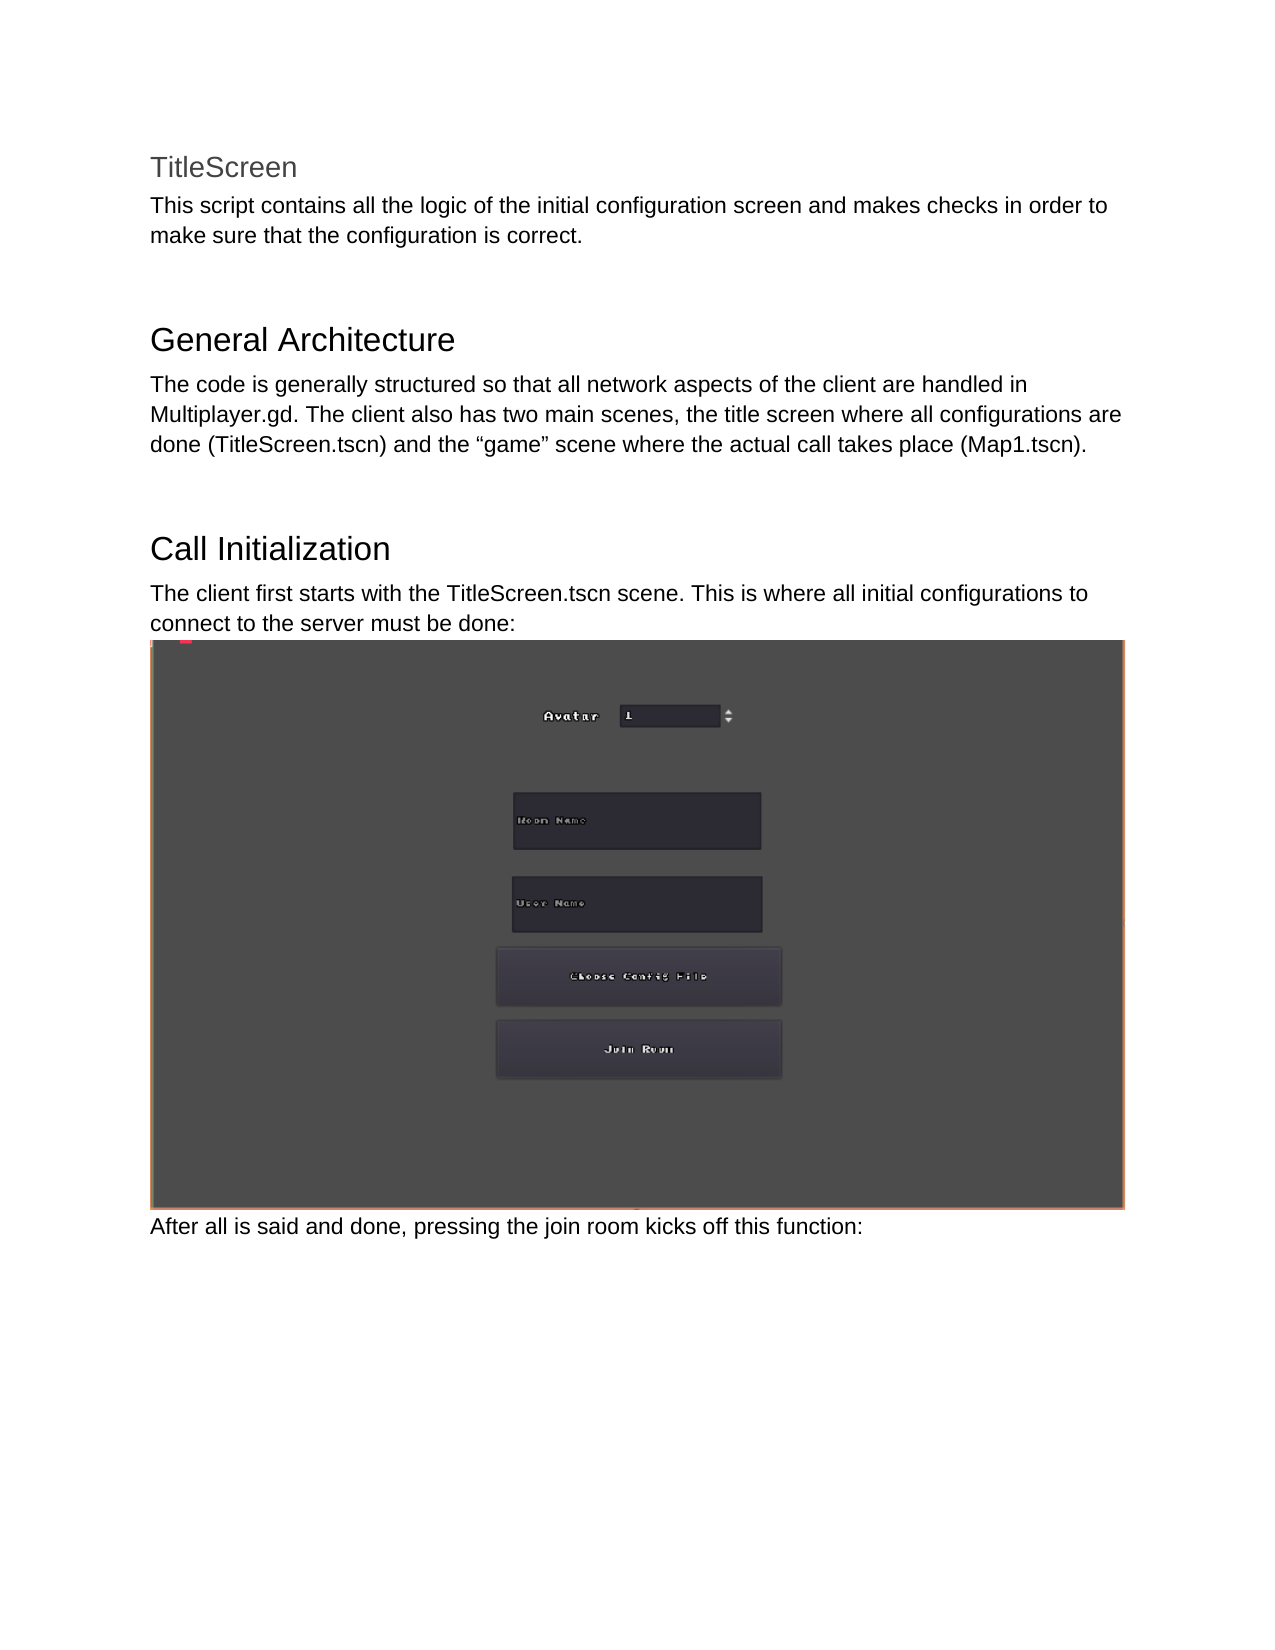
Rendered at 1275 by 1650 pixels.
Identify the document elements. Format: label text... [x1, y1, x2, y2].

subtitle TitleScreen [150, 150, 1125, 183]
text The client first starts with the TitleScreen.tscn scene. This is where all initial configurations to connect to the server must be done: [150, 580, 1125, 637]
subtitle Call Initialization [150, 529, 1125, 568]
subtitle General Architecture [150, 320, 1125, 358]
picture [150, 640, 1125, 1210]
text The code is generally structured so that all network aspects of the client are handled in Multiplayer.gd. The client also has two main scenes, the title screen where all configurations are done (TitleScreen.tscn) and the “game” scene where the actual call takes place (Map1.tscn). [150, 371, 1125, 458]
text After all is said and done, pressing the join room kicks off this function: [150, 1213, 1125, 1239]
text This script contains all the logic of the initial configuration screen and makes checks in order to make sure that the configuration is correct. [150, 192, 1125, 248]
